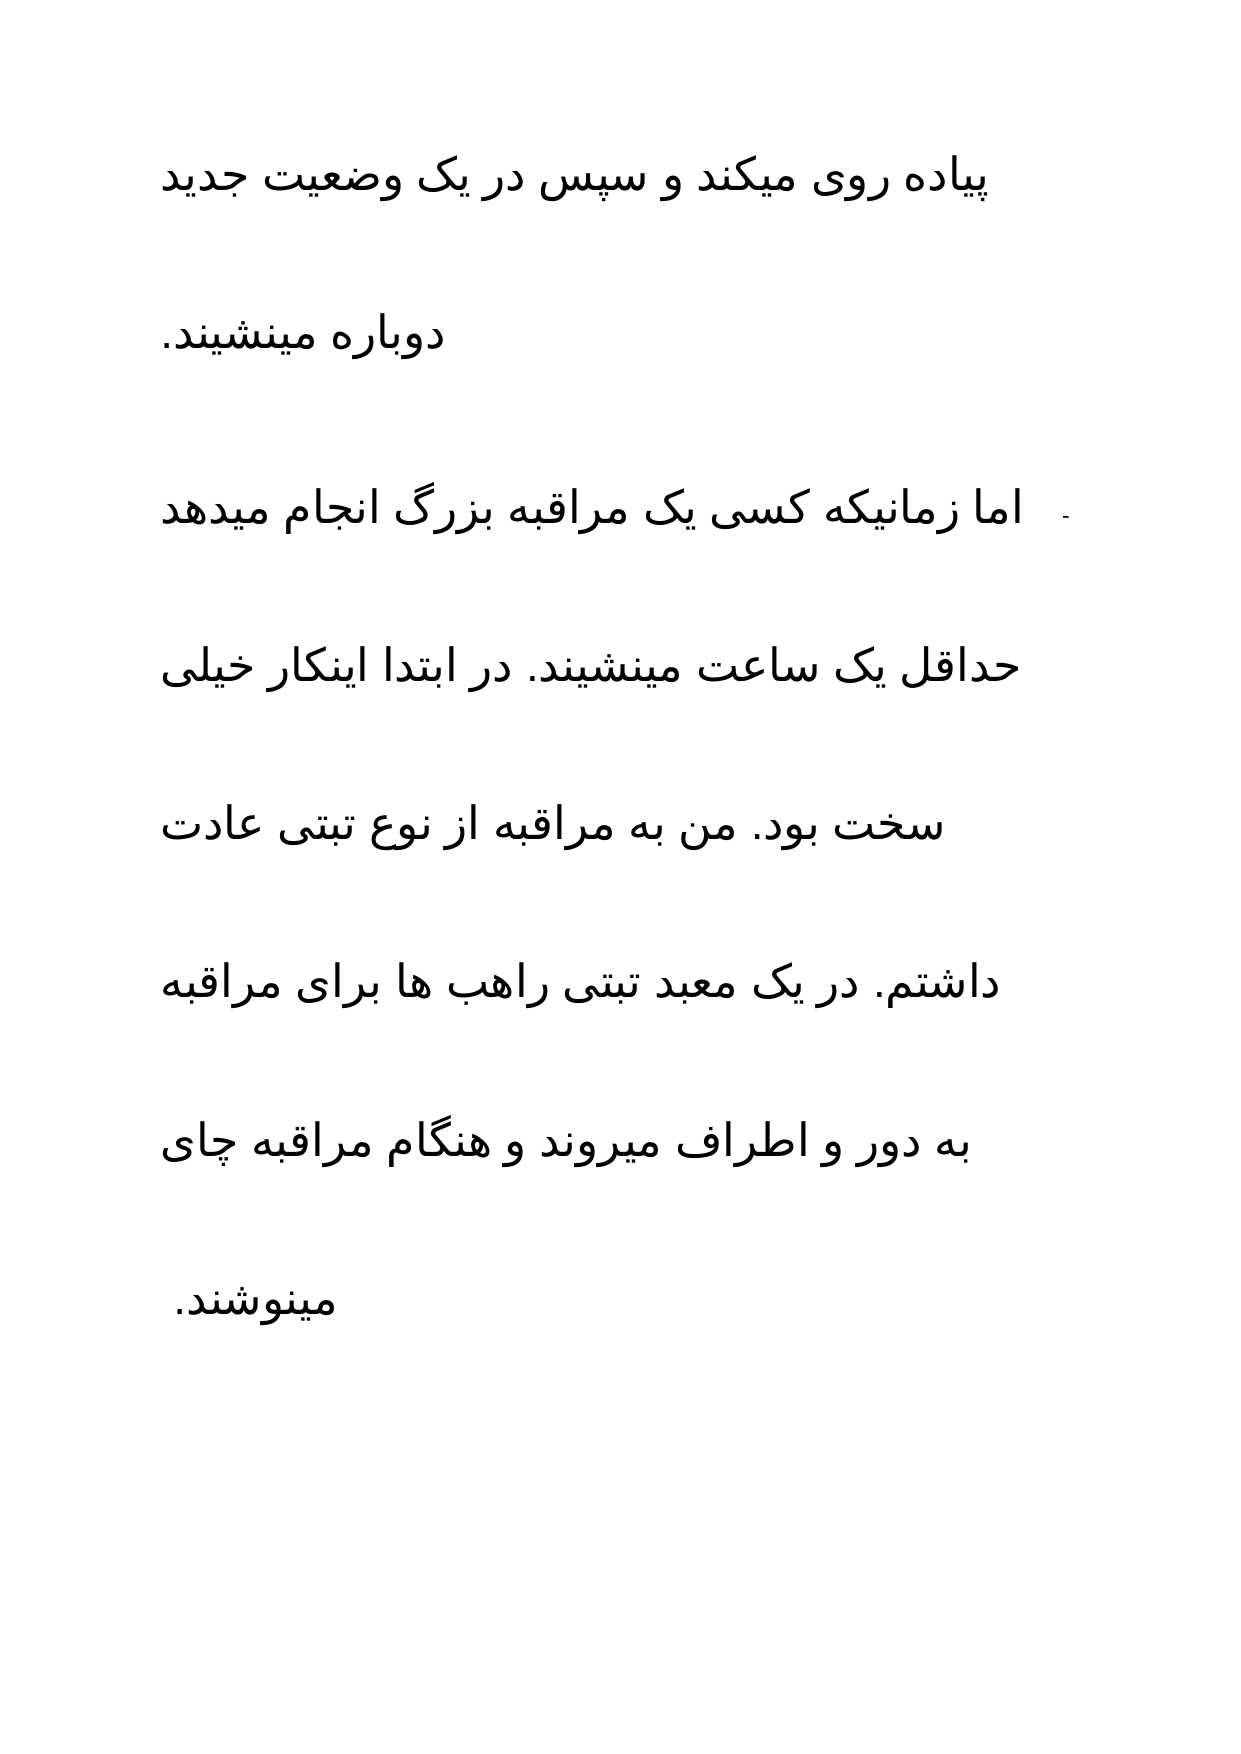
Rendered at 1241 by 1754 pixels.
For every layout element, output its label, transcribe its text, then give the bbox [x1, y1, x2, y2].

list اما زمانیکه کسی یک مراقبه بزرگ انجام میدهد حداقل یک ساعت مینشیند. در ابتدا اینکار خیلی سخت بود. من به مراقبه از نوع تبتی عادت داشتم. در یک معبد تبتی راهب ها برای مراقبه به دور و اطراف میروند و هنگام مراقبه چای مینوشند. [148, 481, 1063, 1324]
text مارگارتا اغلب مراقبه را بصورتی انجام میدهد که نسخه سبک نام دارد: 30 دقیقه مینشیند، 15 دقیقه پیاده روی میکند و سپس در یک وضعیت جدید دوباره مینشیند. [148, 148, 1093, 358]
